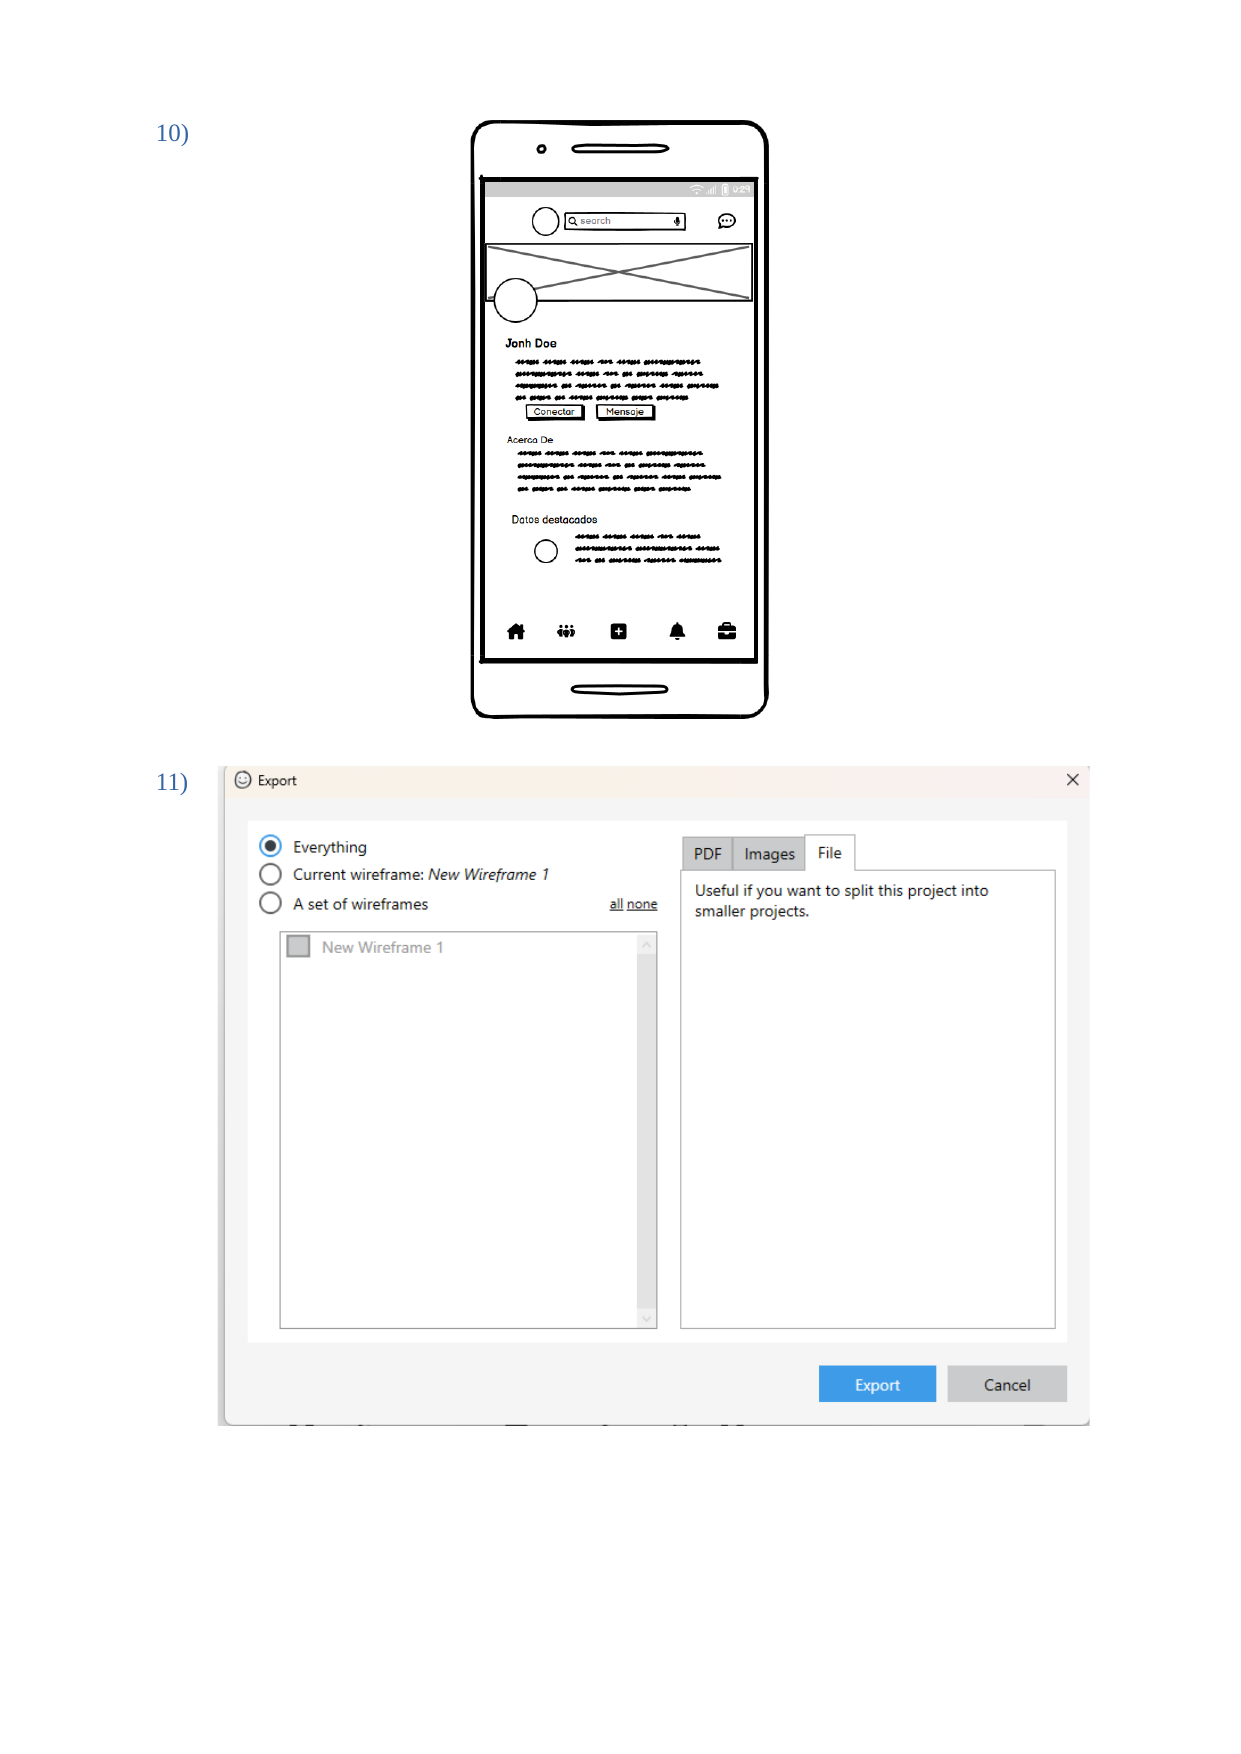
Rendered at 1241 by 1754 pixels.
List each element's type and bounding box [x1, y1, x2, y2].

picture [217, 766, 1090, 1426]
picture [470, 118, 770, 720]
